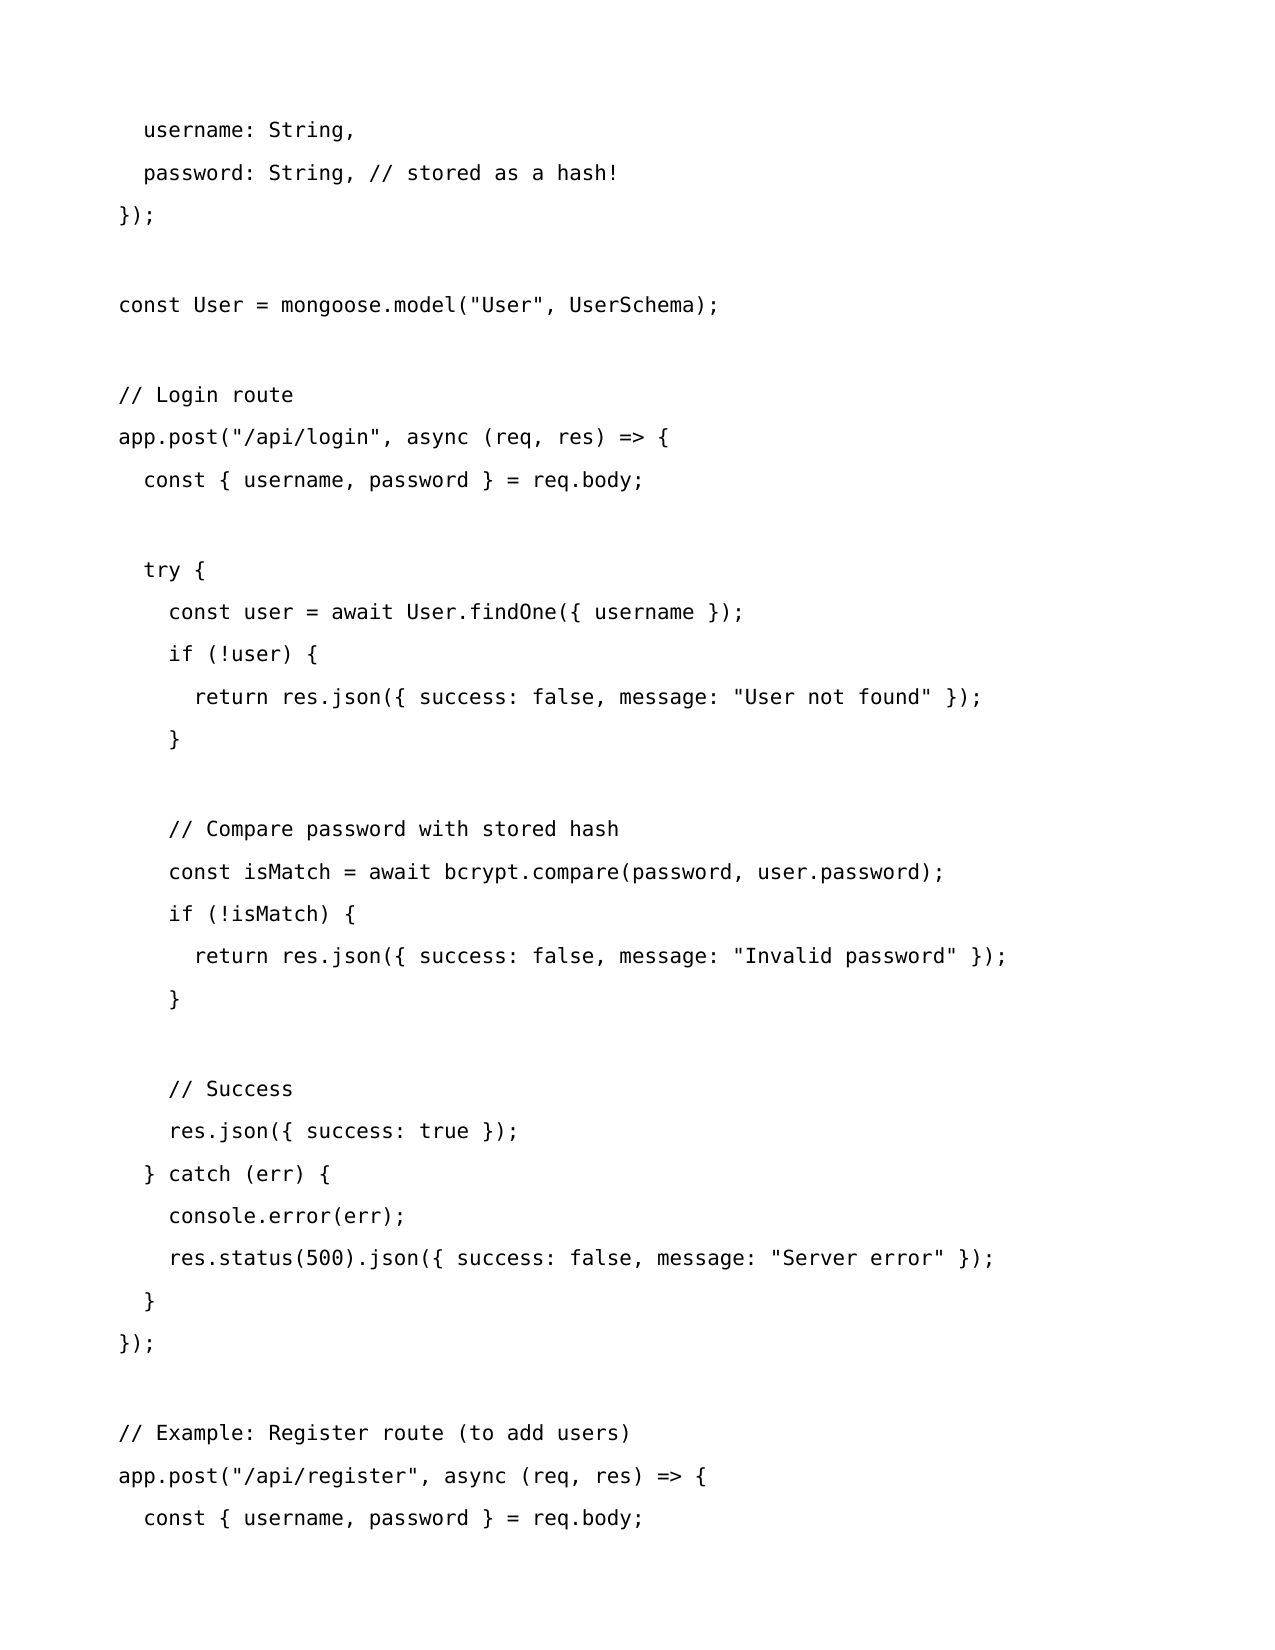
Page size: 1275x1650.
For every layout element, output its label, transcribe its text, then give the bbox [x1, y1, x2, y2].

text try { [118, 558, 1157, 582]
text // Example: Register route (to add users) [118, 1421, 1157, 1446]
text return res.json({ success: false, message: "User not found" }); [118, 685, 1157, 709]
text } catch (err) { [118, 1162, 1157, 1186]
text } [118, 727, 1157, 752]
text if (!user) { [118, 642, 1157, 667]
text username: String, [118, 118, 1157, 142]
text return res.json({ success: false, message: "Invalid password" }); [118, 944, 1157, 969]
text }); [118, 1331, 1157, 1356]
text password: String, // stored as a hash! [118, 161, 1157, 185]
text app.post("/api/register", async (req, res) => { [118, 1464, 1157, 1488]
text const { username, password } = req.body; [118, 1506, 1157, 1530]
text app.post("/api/login", async (req, res) => { [118, 425, 1157, 449]
text } [118, 1289, 1157, 1313]
text // Compare password with stored hash [118, 817, 1157, 842]
text res.json({ success: true }); [118, 1119, 1157, 1143]
text if (!isMatch) { [118, 902, 1157, 926]
text const isMatch = await bcrypt.compare(password, user.password); [118, 860, 1157, 884]
text } [118, 987, 1157, 1011]
text const user = await User.findOne({ username }); [118, 600, 1157, 624]
text console.error(err); [118, 1204, 1157, 1228]
text res.status(500).json({ success: false, message: "Server error" }); [118, 1246, 1157, 1271]
text const User = mongoose.model("User", UserSchema); [118, 293, 1157, 317]
text }); [118, 203, 1157, 227]
text // Login route [118, 383, 1157, 407]
text const { username, password } = req.body; [118, 468, 1157, 492]
text // Success [118, 1077, 1157, 1101]
